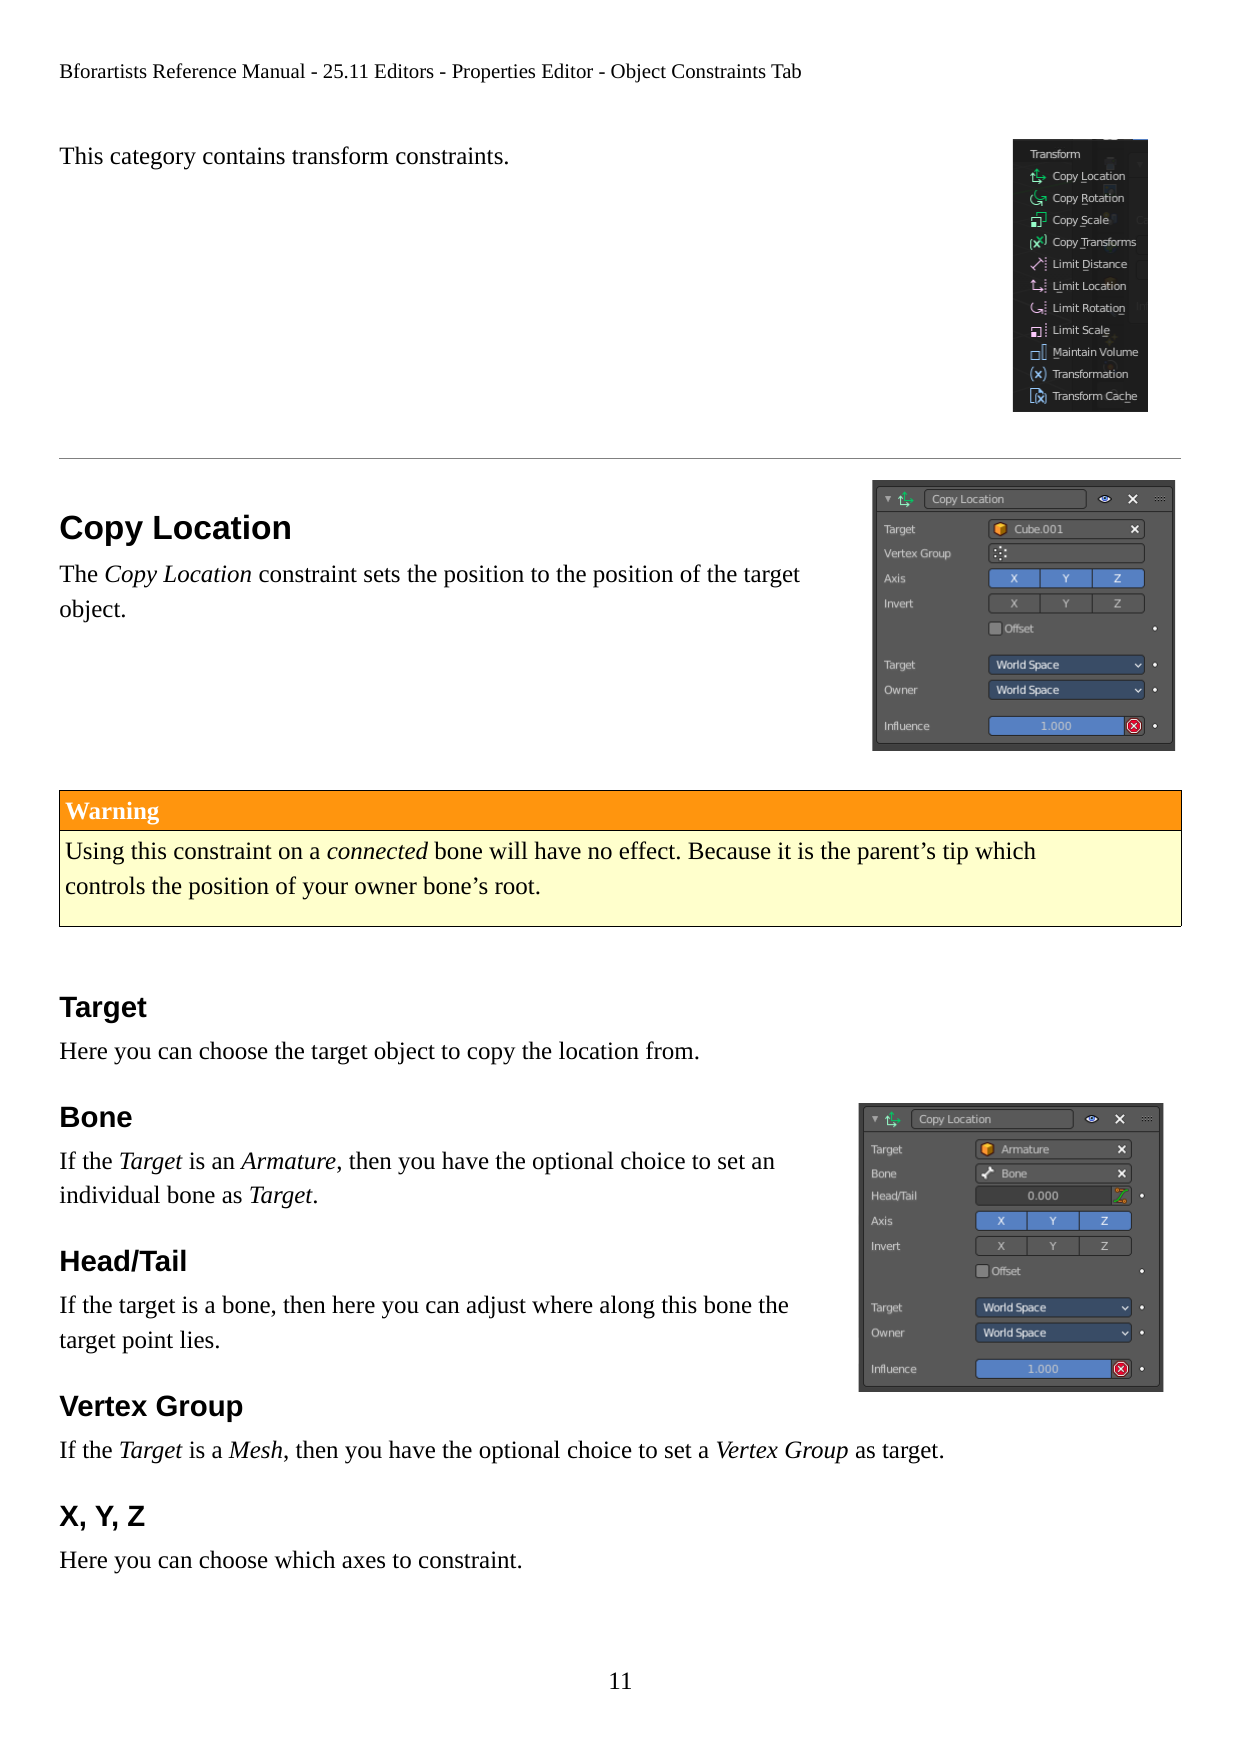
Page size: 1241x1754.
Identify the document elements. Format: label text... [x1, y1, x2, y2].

picture [872, 480, 1176, 751]
subtitle Vertex Group [59, 1389, 1181, 1422]
picture [858, 1103, 1164, 1392]
text This category contains transform constraints. [59, 141, 1012, 170]
text [1148, 141, 1181, 170]
subtitle [1164, 1244, 1181, 1278]
text If the target is a bone, then here you can adjust where along this bone the target point lies. [59, 1291, 858, 1354]
text If the Target is a Mesh, then you have the optional choice to set a Vertex Group as target. [59, 1435, 1181, 1464]
subtitle Target [59, 990, 1181, 1024]
text Here you can choose which axes to constraint. [59, 1545, 1181, 1573]
table_header Warning [60, 791, 1181, 830]
subtitle Head/Tail [59, 1244, 858, 1278]
text Here you can choose the target object to copy the location from. [59, 1036, 1181, 1065]
subtitle X, Y, Z [59, 1498, 1181, 1532]
picture [1012, 139, 1148, 412]
subtitle Copy Location [59, 508, 872, 547]
table_cell Using this constraint on a connected bone will have no effect. Because it is the parent’s tip which controls the position of your owner bone’s root. [60, 831, 1181, 926]
subtitle Bone [59, 1100, 1181, 1134]
text If the Target is an Armature, then you have the optional choice to set an individual bone as Target. [59, 1146, 858, 1209]
text The Copy Location constraint sets the position to the position of the target object. [59, 559, 872, 623]
